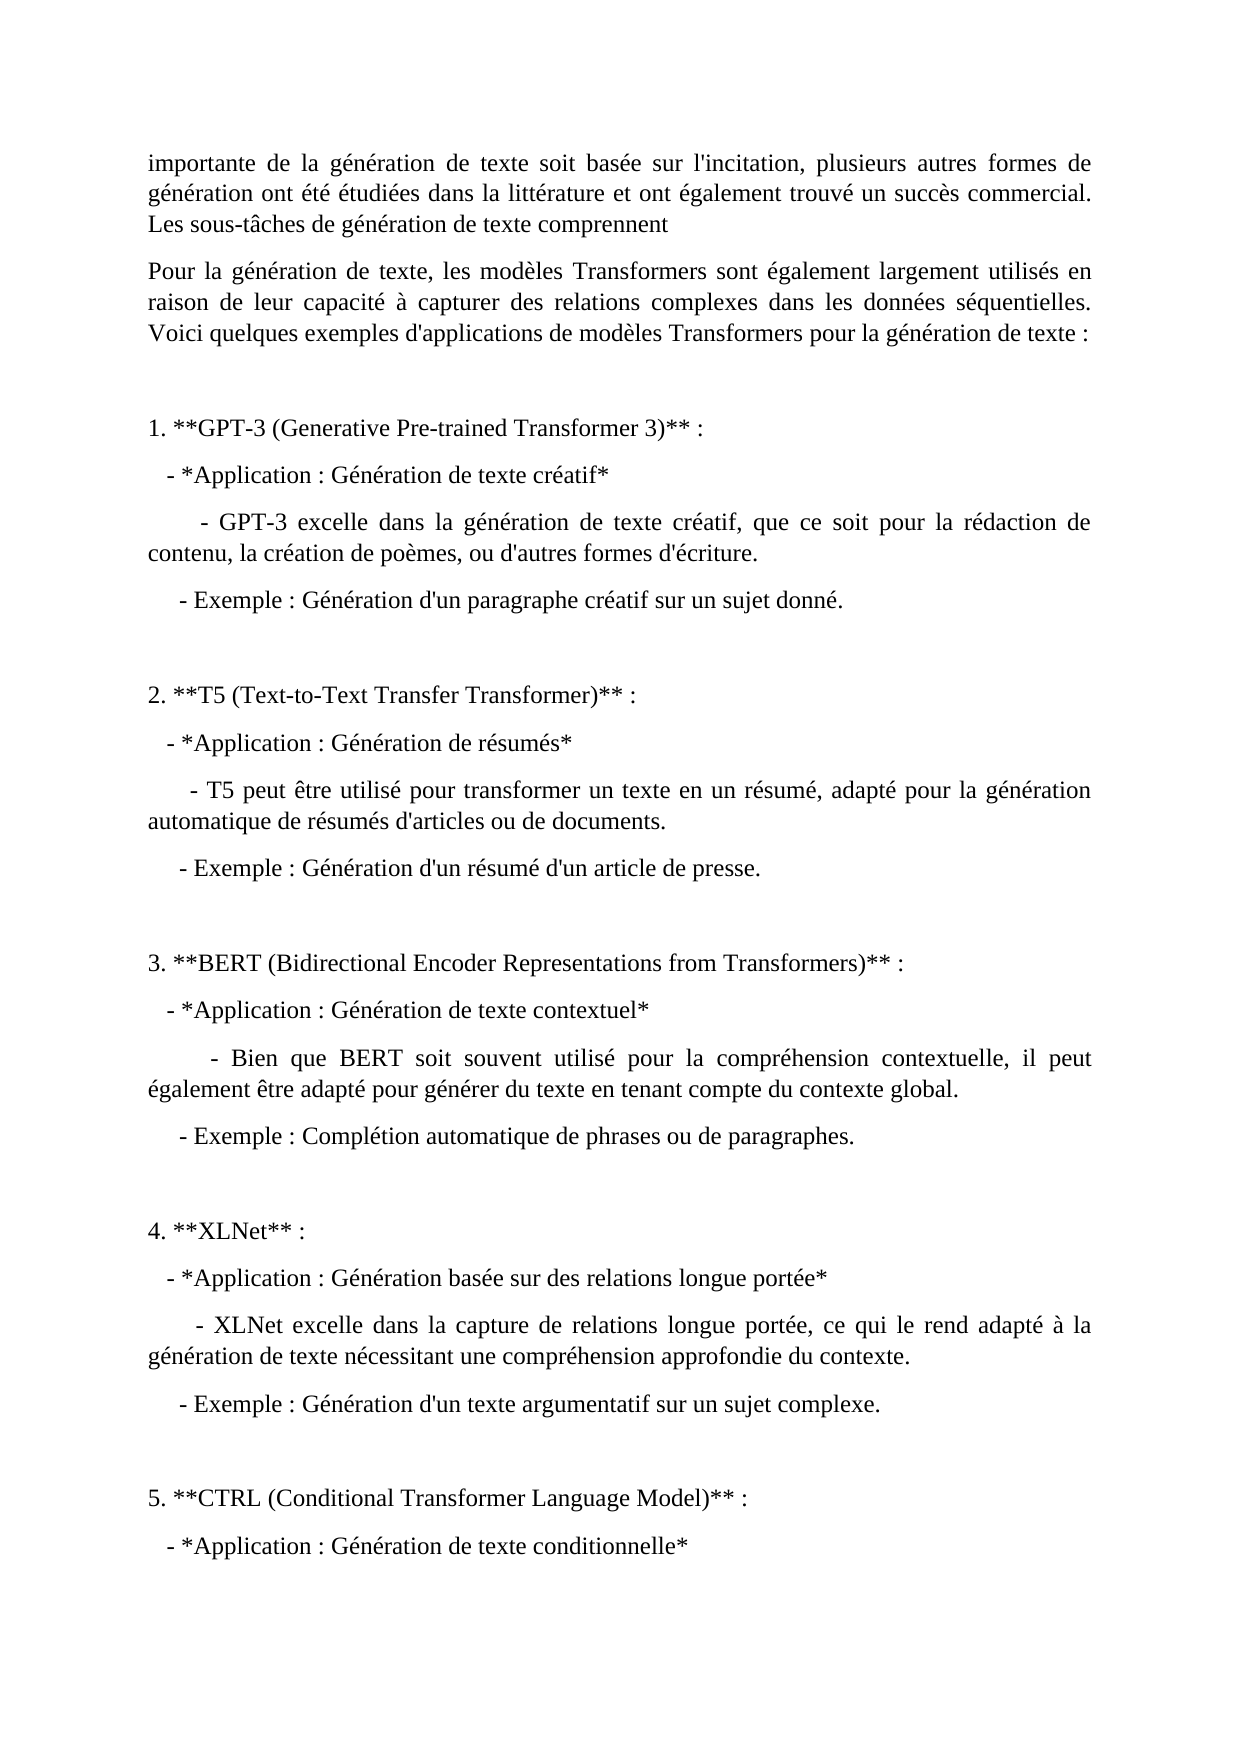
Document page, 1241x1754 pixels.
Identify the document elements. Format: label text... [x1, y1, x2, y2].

text - XLNet excelle dans la capture de relations longue portée, ce qui le rend adapté à la génération de texte nécessitant une compréhension approfondie du contexte. [148, 1311, 1093, 1370]
text - *Application : Génération de texte contextuel* [148, 996, 1093, 1024]
text Pour la génération de texte, les modèles Transformers sont également largement utilisés en raison de leur capacité à capturer des relations complexes dans les données séquentielles. Voici quelques exemples d'applications de modèles Transformers pour la génération de texte : [148, 256, 1093, 347]
text 2. **T5 (Text-to-Text Transfer Transformer)** : [148, 680, 1093, 709]
text 3. **BERT (Bidirectional Encoder Representations from Transformers)** : [148, 948, 1093, 977]
text - *Application : Génération de résumés* [148, 728, 1093, 757]
text - *Application : Génération de texte conditionnelle* [148, 1531, 1093, 1560]
text - GPT-3 excelle dans la génération de texte créatif, que ce soit pour la rédaction de contenu, la création de poèmes, ou d'autres formes d'écriture. [148, 507, 1093, 567]
text - *Application : Génération de texte créatif* [148, 460, 1093, 489]
text - Exemple : Génération d'un paragraphe créatif sur un sujet donné. [148, 586, 1093, 614]
text 1. **GPT-3 (Generative Pre-trained Transformer 3)** : [148, 413, 1093, 441]
text - Exemple : Génération d'un texte argumentatif sur un sujet complexe. [148, 1389, 1093, 1417]
text 4. **XLNet** : [148, 1216, 1093, 1244]
text - Exemple : Génération d'un résumé d'un article de presse. [148, 853, 1093, 882]
text - *Application : Génération basée sur des relations longue portée* [148, 1263, 1093, 1292]
text importante de la génération de texte soit basée sur l'incitation, plusieurs autres formes de génération ont été étudiées dans la littérature et ont également trouvé un succès commercial. Les sous-tâches de génération de texte comprennent [148, 148, 1093, 238]
text - Exemple : Complétion automatique de phrases ou de paragraphes. [148, 1121, 1093, 1150]
text - T5 peut être utilisé pour transformer un texte en un résumé, adapté pour la génération automatique de résumés d'articles ou de documents. [148, 775, 1093, 835]
text - Bien que BERT soit souvent utilisé pour la compréhension contextuelle, il peut également être adapté pour générer du texte en tenant compte du contexte global. [148, 1043, 1093, 1102]
text 5. **CTRL (Conditional Transformer Language Model)** : [148, 1483, 1093, 1512]
